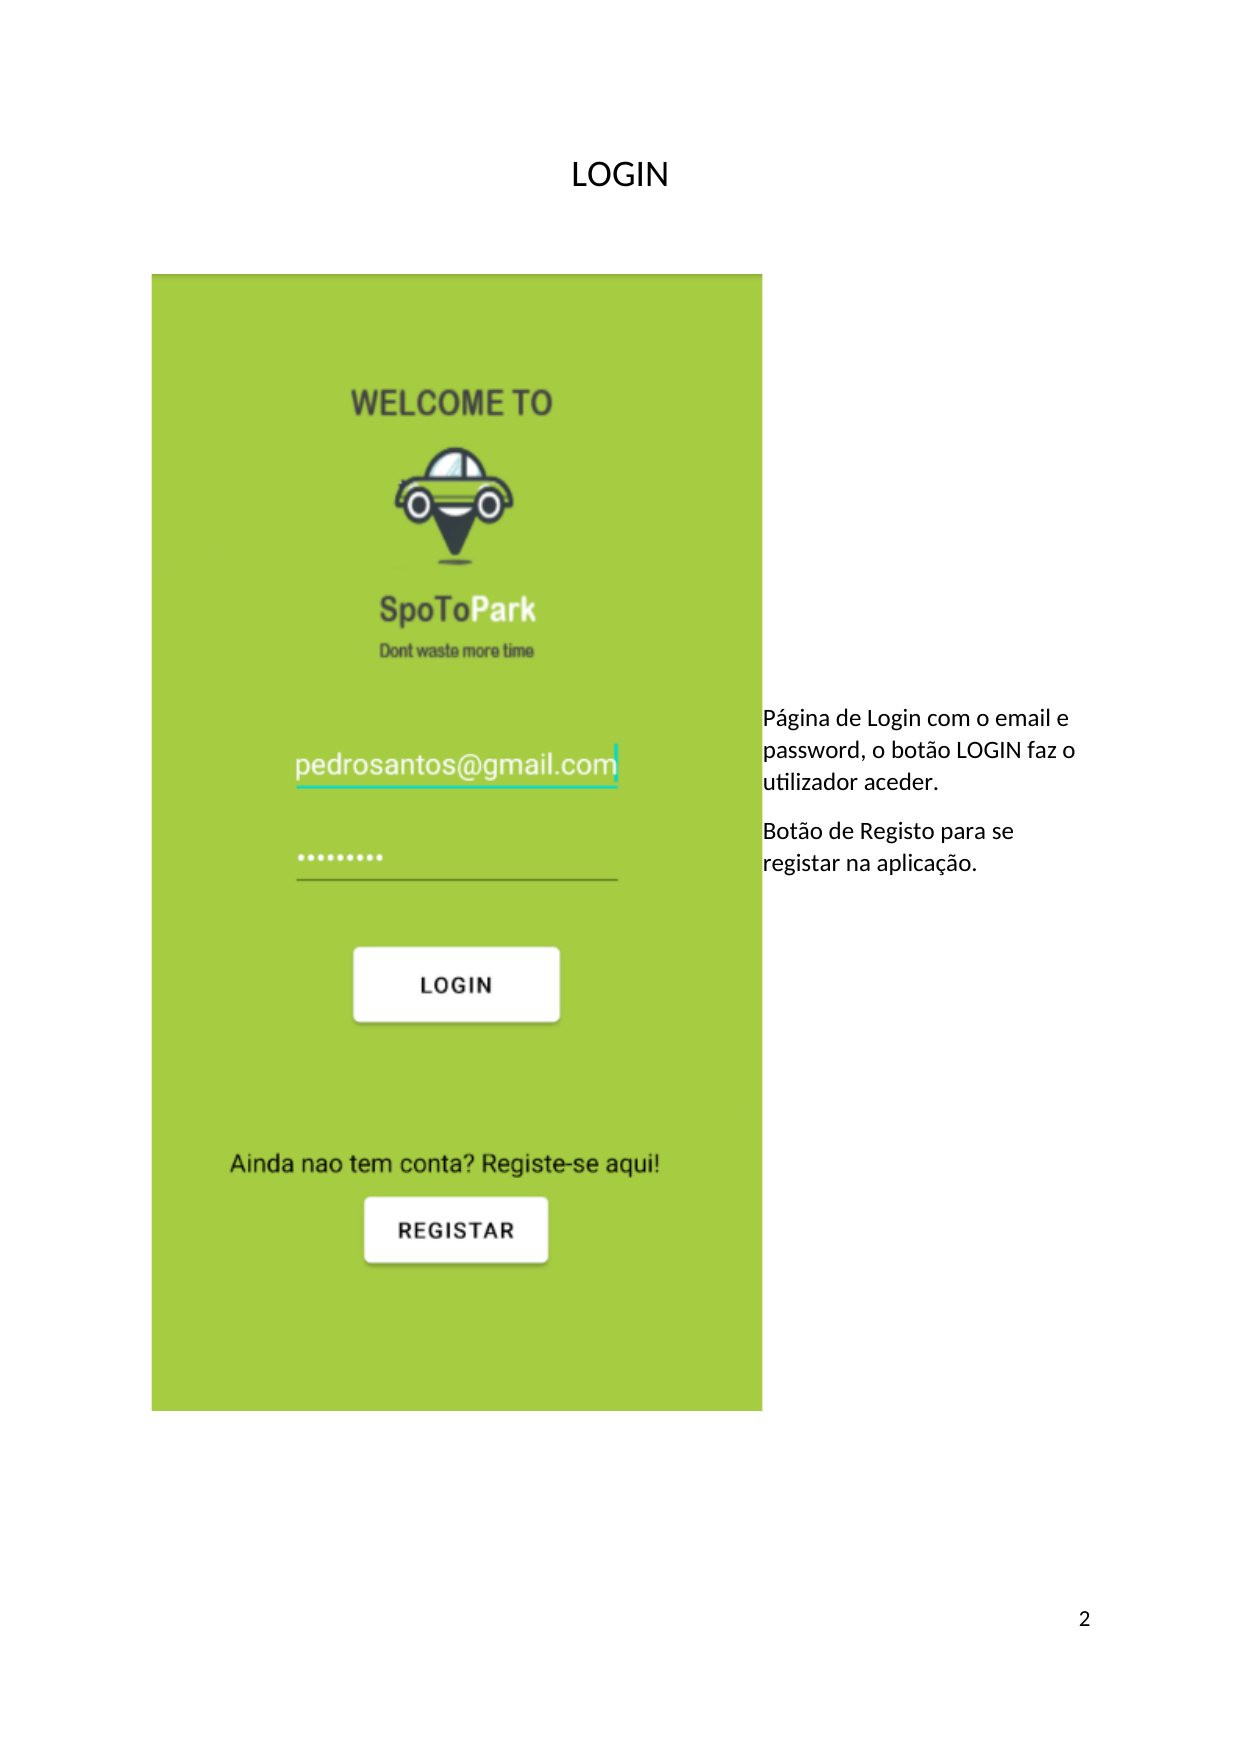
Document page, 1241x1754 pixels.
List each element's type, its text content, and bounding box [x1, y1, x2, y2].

text LOGIN [150, 150, 1090, 196]
text Botão de Registo para se registar na aplicação. [763, 815, 1090, 878]
text Página de Login com o email e password, o botão LOGIN faz o utilizador aceder. [763, 702, 1090, 797]
